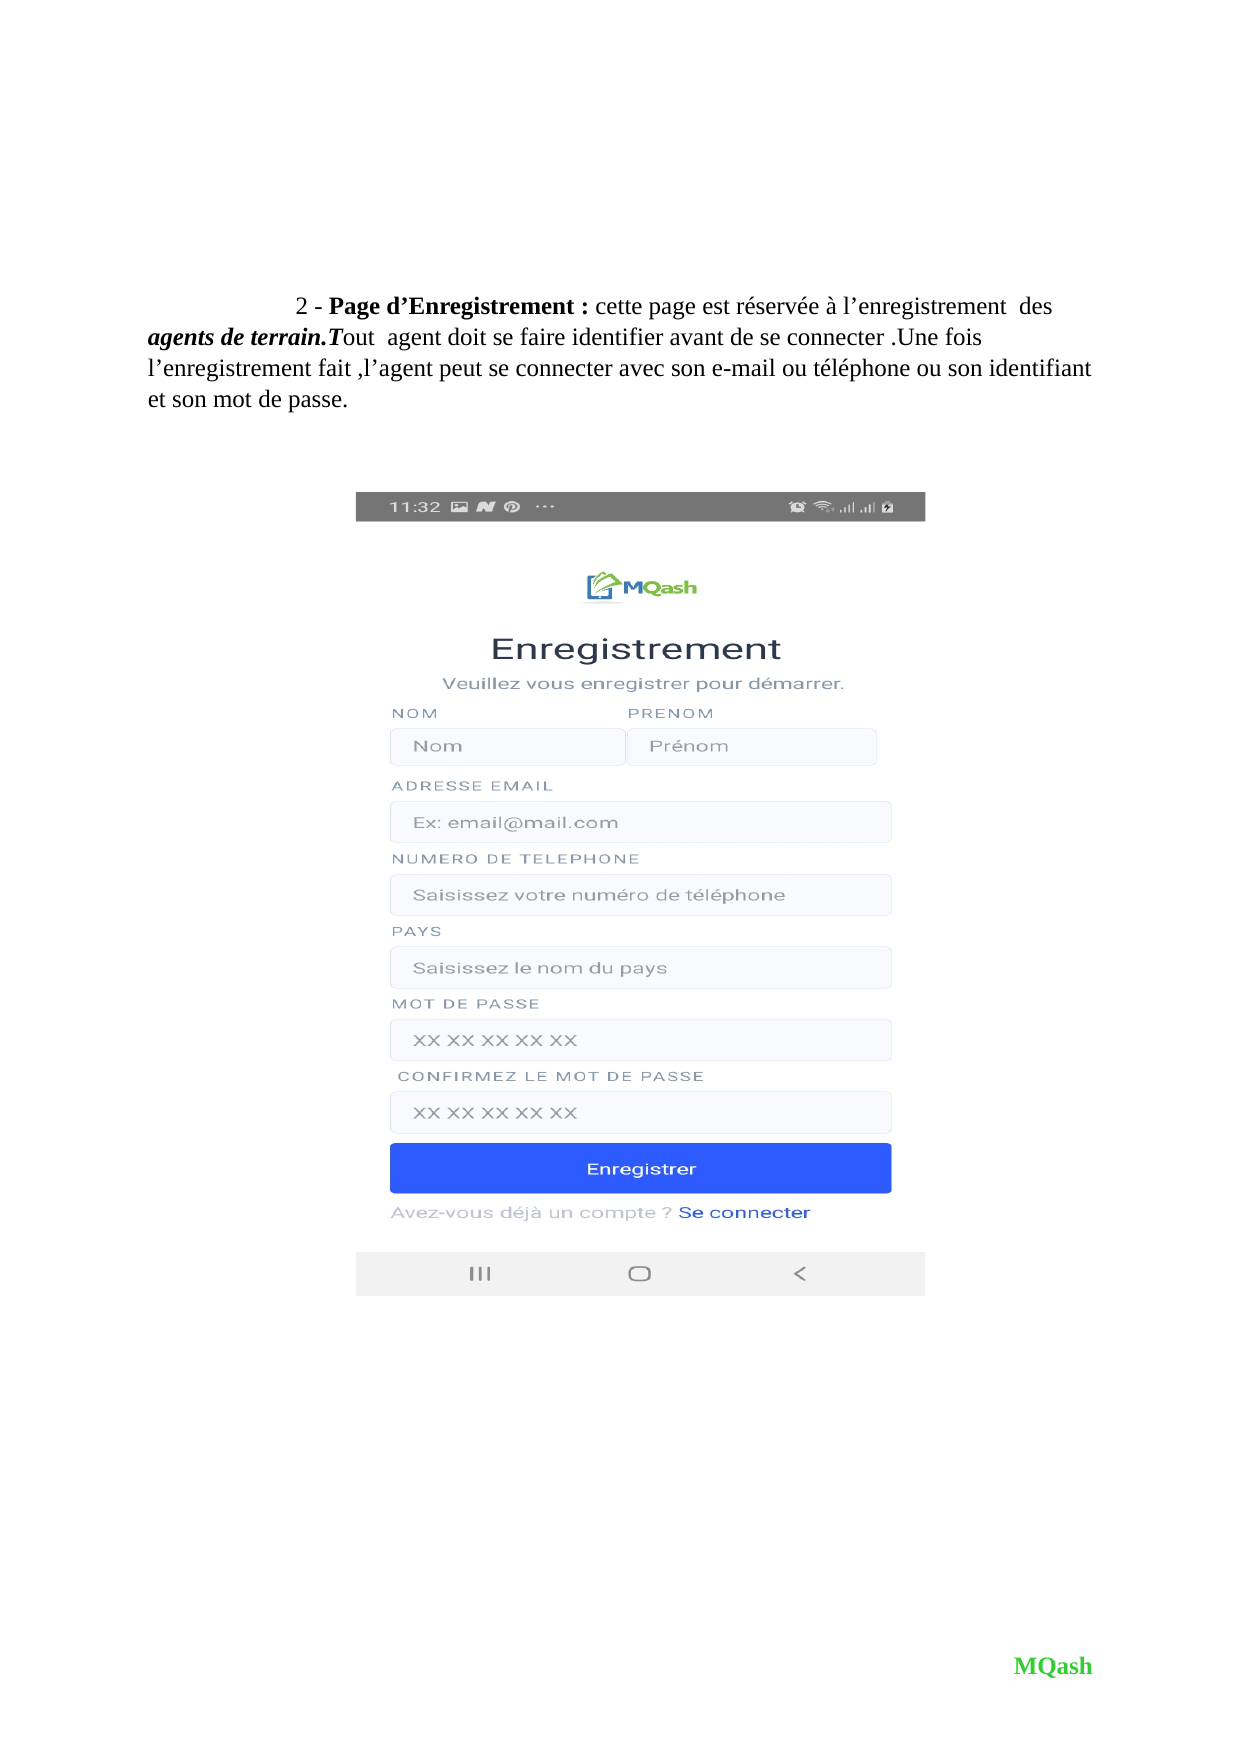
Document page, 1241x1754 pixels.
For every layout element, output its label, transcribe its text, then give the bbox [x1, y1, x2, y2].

text 2 - Page d’Enregistrement : cette page est réservée à l’enregistrement des agents de terrain.Tout agent doit se faire identifier avant de se connecter .Une fois l’enregistrement fait ,l’agent peut se connecter avec son e-mail ou téléphone ou son identifiant et son mot de passe. [148, 291, 1093, 413]
picture [355, 492, 926, 1296]
